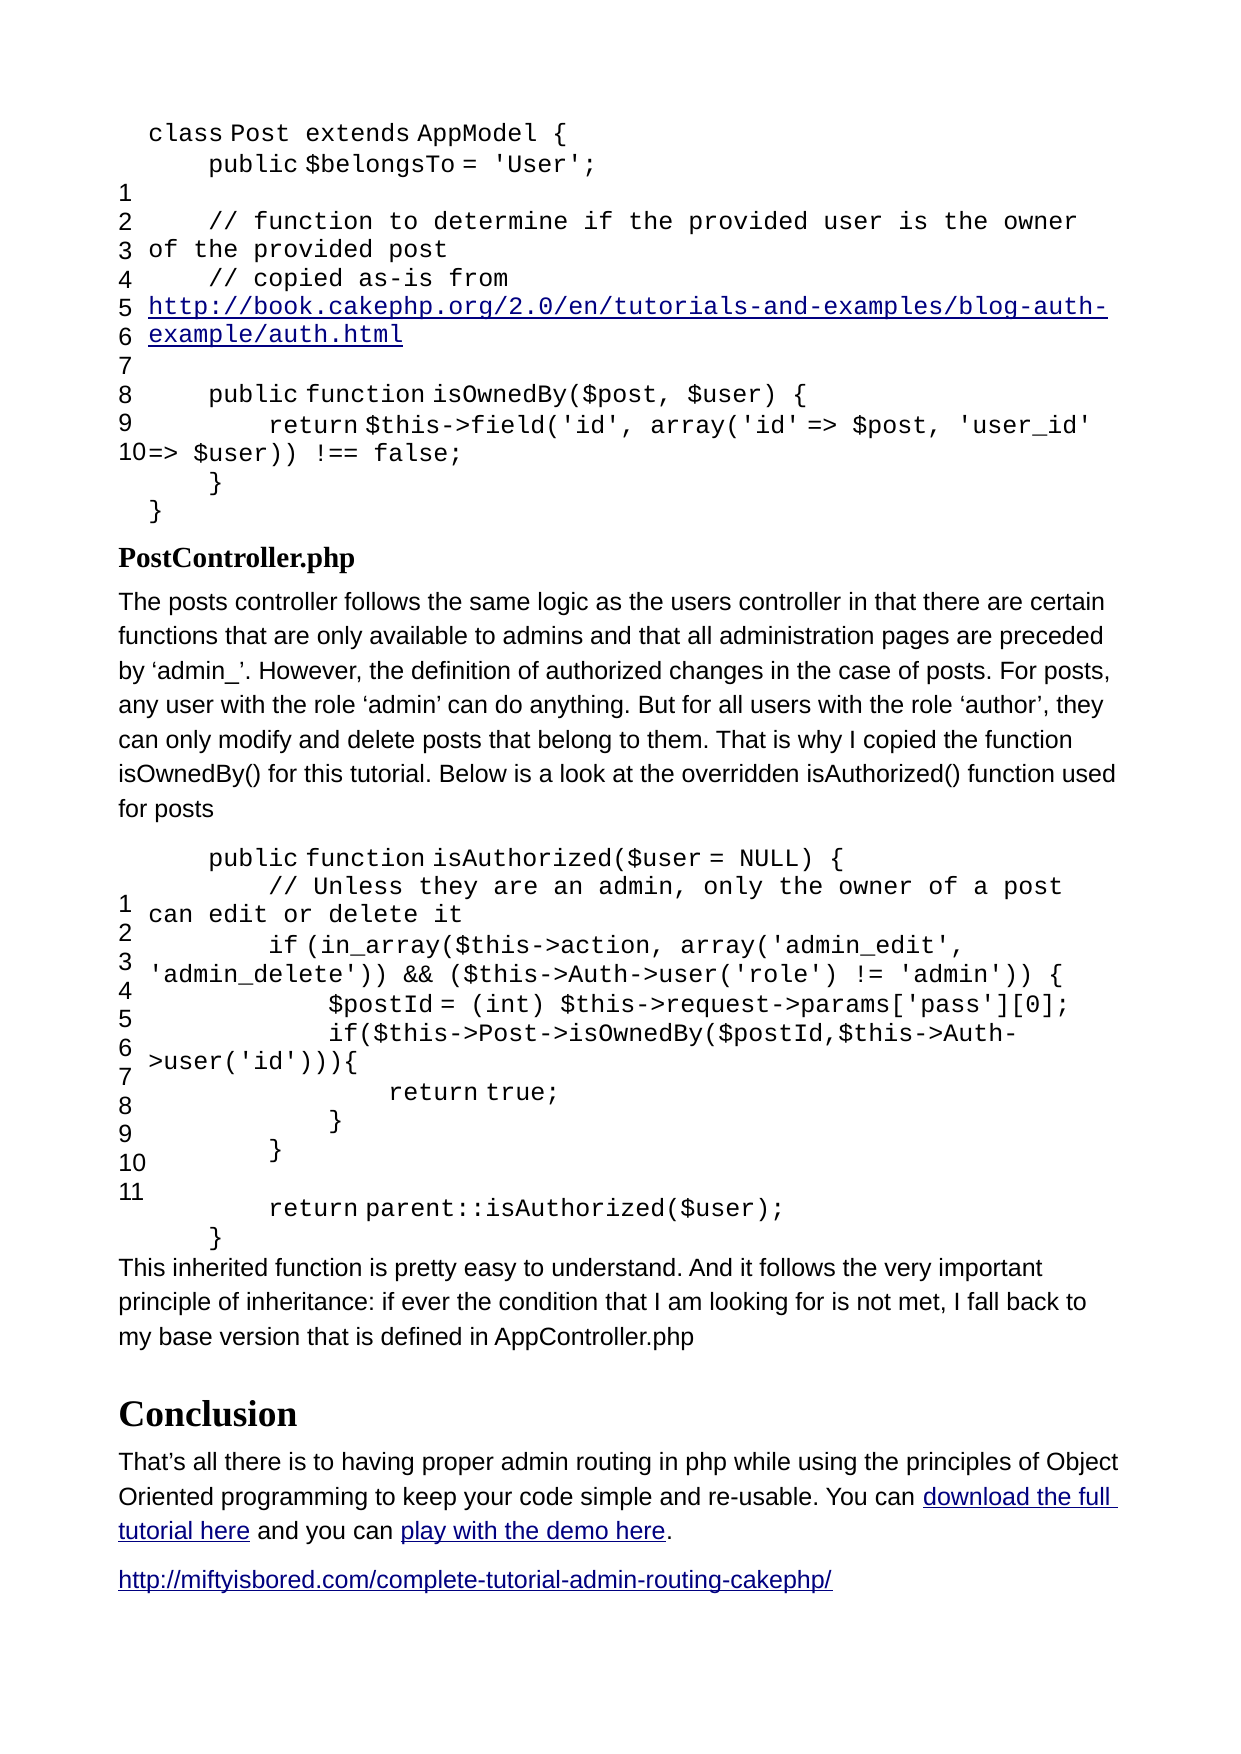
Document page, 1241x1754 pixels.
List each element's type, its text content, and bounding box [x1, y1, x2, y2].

text This inherited function is pretty easy to understand. And it follows the very important principle of inheritance: if ever the condition that I am looking for is not met, I fall back to my base version that is defined in AppController.php [118, 1253, 1122, 1350]
text That’s all there is to having proper admin routing in php while using the principles of Object Oriented programming to keep your code simple and re-usable. You can download the full tutorial here and you can play with the demo here. [118, 1447, 1122, 1545]
text http://miftyisbored.com/complete-tutorial-admin-routing-cakephp/ [118, 1565, 1122, 1594]
subtitle PostController.php [118, 541, 1122, 574]
table_header public function isAuthorized($user = NULL) { // Unless they are an admin, only the owner of a post can edit or delete it if (in_array($this->action, array('admin_edit', 'admin_delete')) && ($this->Auth->user('role') != 'admin')) { $postId = (int) $this->request->params['pass'][0]; if($this->Post->isOwnedBy($postId,$this->Auth->user('id'))){ return true; } } return parent::isAuthorized($user); } [148, 843, 1122, 1253]
text The posts controller follows the same logic as the users controller in that there are certain functions that are only available to admins and that all administration pages are preceded by ‘admin_’. However, the definition of authorized changes in the case of posts. For posts, any user with the role ‘admin’ can do anything. But for all users with the role ‘author’, they can only modify and delete posts that belong to them. That is why I copied the function isOwnedBy() for this tutorial. Below is a look at the overridden isAuthorized() function used for posts [118, 587, 1122, 822]
table_header class Post extends AppModel { public $belongsTo = 'User'; // function to determine if the provided user is the owner of the provided post // copied as-is from http://book.cakephp.org/2.0/en/tutorials-and-examples/blog-auth-example/auth.html public function isOwnedBy($post, $user) { return $this->field('id', array('id' => $post, 'user_id' => $user)) !== false; } } [148, 118, 1122, 526]
table_header 1 2 3 4 5 6 7 8 9 10 11 [118, 843, 148, 1253]
table_header 1 2 3 4 5 6 7 8 9 10 [118, 118, 148, 526]
subtitle Conclusion [118, 1392, 1122, 1435]
